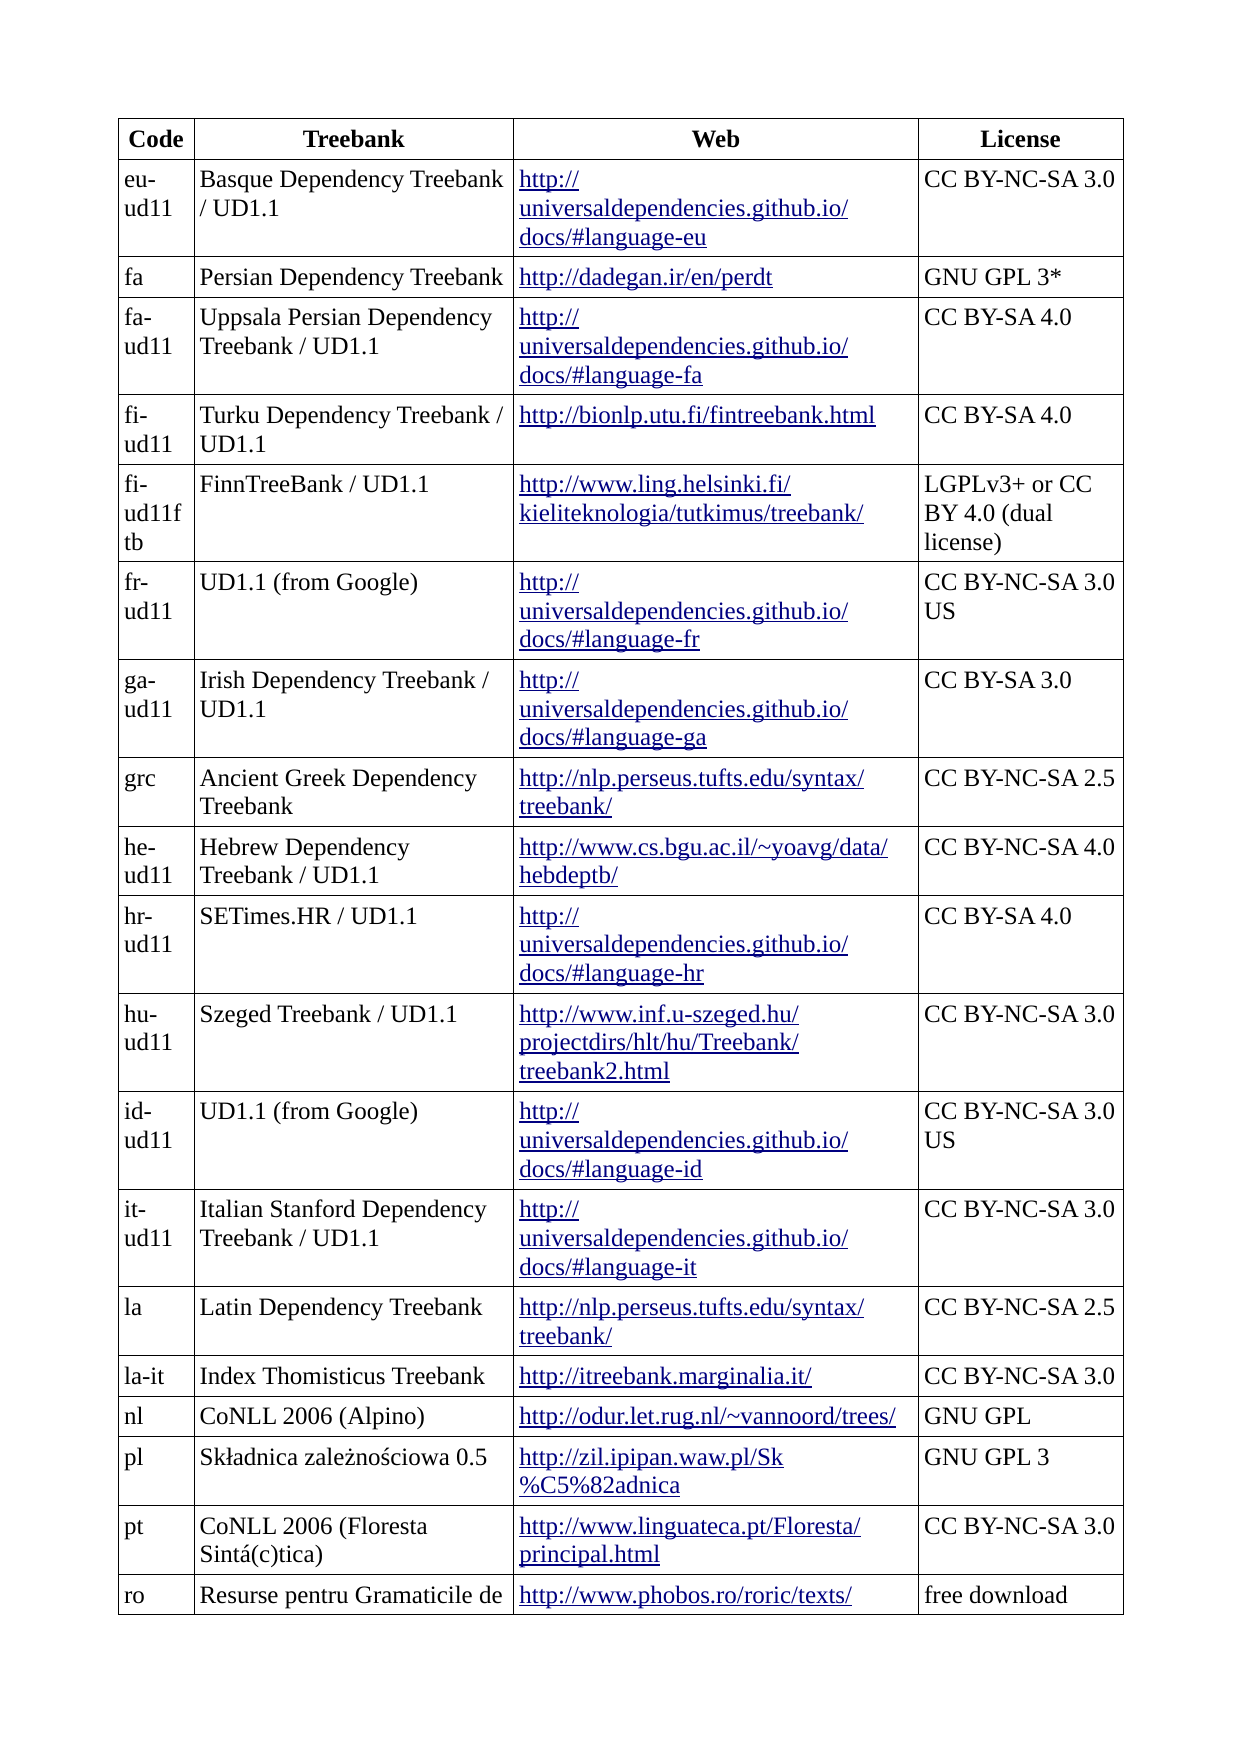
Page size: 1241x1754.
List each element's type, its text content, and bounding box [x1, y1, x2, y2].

table_cell CC BY-NC-SA 4.0 [919, 827, 1123, 895]
table_cell pt [119, 1506, 194, 1574]
table_cell http://www.linguateca.pt/Floresta/principal.html [514, 1506, 918, 1574]
table_cell CC BY-NC-SA 3.0 [919, 994, 1123, 1091]
table_cell http://www.ling.helsinki.fi/kieliteknologia/tutkimus/treebank/ [514, 465, 918, 561]
table_cell http://universaldependencies.github.io/docs/#language-fa [514, 298, 918, 394]
table_cell fi-ud11ftb [119, 465, 194, 561]
table_cell CC BY-NC-SA 3.0 [919, 160, 1123, 256]
table_cell CC BY-SA 3.0 [919, 660, 1123, 757]
table_cell http://nlp.perseus.tufts.edu/syntax/treebank/ [514, 758, 918, 826]
table_cell http://www.phobos.ro/roric/texts/ [514, 1575, 918, 1614]
table_cell fa [119, 257, 194, 297]
table_cell Uppsala Persian Dependency Treebank / UD1.1 [195, 298, 513, 394]
table_cell http://dadegan.ir/en/perdt [514, 257, 918, 297]
table_cell http://universaldependencies.github.io/docs/#language-id [514, 1092, 918, 1188]
table_cell FinnTreeBank / UD1.1 [195, 465, 513, 561]
table_cell Irish Dependency Treebank / UD1.1 [195, 660, 513, 757]
table_cell CC BY-NC-SA 2.5 [919, 1287, 1123, 1355]
table_cell Italian Stanford Dependency Treebank / UD1.1 [195, 1190, 513, 1286]
table_header License [919, 119, 1123, 158]
table_cell http://universaldependencies.github.io/docs/#language-fr [514, 562, 918, 659]
table_cell Index Thomisticus Treebank [195, 1356, 513, 1396]
table_cell ga-ud11 [119, 660, 194, 757]
table_cell Turku Dependency Treebank / UD1.1 [195, 395, 513, 463]
table_cell http://universaldependencies.github.io/docs/#language-it [514, 1190, 918, 1286]
table_cell fr-ud11 [119, 562, 194, 659]
table_cell pl [119, 1437, 194, 1505]
table_cell fa-ud11 [119, 298, 194, 394]
table_cell CC BY-NC-SA 2.5 [919, 758, 1123, 826]
table_cell http://bionlp.utu.fi/fintreebank.html [514, 395, 918, 463]
table_cell CC BY-NC-SA 3.0 [919, 1356, 1123, 1396]
table_cell grc [119, 758, 194, 826]
table_cell http://itreebank.marginalia.it/ [514, 1356, 918, 1396]
table_cell GNU GPL 3 [919, 1437, 1123, 1505]
table_cell Szeged Treebank / UD1.1 [195, 994, 513, 1091]
table_cell UD1.1 (from Google) [195, 562, 513, 659]
table_cell http://zil.ipipan.waw.pl/Sk%C5%82adnica [514, 1437, 918, 1505]
table_header Web [514, 119, 918, 158]
table_cell id-ud11 [119, 1092, 194, 1188]
table_cell ro [119, 1575, 194, 1614]
table_cell hr-ud11 [119, 896, 194, 993]
table_cell free download [919, 1575, 1123, 1614]
table_cell Składnica zależnościowa 0.5 [195, 1437, 513, 1505]
table_cell GNU GPL [919, 1397, 1123, 1436]
table_cell eu-ud11 [119, 160, 194, 256]
table_cell CC BY-NC-SA 3.0 [919, 1190, 1123, 1286]
table_cell he-ud11 [119, 827, 194, 895]
table_cell UD1.1 (from Google) [195, 1092, 513, 1188]
table_cell fi-ud11 [119, 395, 194, 463]
table_cell CC BY-SA 4.0 [919, 395, 1123, 463]
table_cell http://nlp.perseus.tufts.edu/syntax/treebank/ [514, 1287, 918, 1355]
table_cell CC BY-NC-SA 3.0 US [919, 1092, 1123, 1188]
table_cell la [119, 1287, 194, 1355]
table_cell CC BY-SA 4.0 [919, 896, 1123, 993]
table_cell CC BY-NC-SA 3.0 [919, 1506, 1123, 1574]
table_cell la-it [119, 1356, 194, 1396]
table_cell http://www.cs.bgu.ac.il/~yoavg/data/hebdeptb/ [514, 827, 918, 895]
table_cell Hebrew Dependency Treebank / UD1.1 [195, 827, 513, 895]
table_cell CoNLL 2006 (Floresta Sintá(c)tica) [195, 1506, 513, 1574]
table_cell hu-ud11 [119, 994, 194, 1091]
table_cell GNU GPL 3* [919, 257, 1123, 297]
table_cell Latin Dependency Treebank [195, 1287, 513, 1355]
table_cell CC BY-SA 4.0 [919, 298, 1123, 394]
table_cell CC BY-NC-SA 3.0 US [919, 562, 1123, 659]
table_cell it-ud11 [119, 1190, 194, 1286]
table_header Treebank [195, 119, 513, 158]
table_cell Basque Dependency Treebank / UD1.1 [195, 160, 513, 256]
table_cell Ancient Greek Dependency Treebank [195, 758, 513, 826]
table_cell http://universaldependencies.github.io/docs/#language-hr [514, 896, 918, 993]
table_cell http://odur.let.rug.nl/~vannoord/trees/ [514, 1397, 918, 1436]
table_cell LGPLv3+ or CC BY 4.0 (dual license) [919, 465, 1123, 561]
table_cell Persian Dependency Treebank [195, 257, 513, 297]
table_cell nl [119, 1397, 194, 1436]
table_cell http://www.inf.u-szeged.hu/projectdirs/hlt/hu/Treebank/treebank2.html [514, 994, 918, 1091]
table_cell http://universaldependencies.github.io/docs/#language-eu [514, 160, 918, 256]
table_cell SETimes.HR / UD1.1 [195, 896, 513, 993]
table_header Code [119, 119, 194, 158]
table_cell http://universaldependencies.github.io/docs/#language-ga [514, 660, 918, 757]
table_cell CoNLL 2006 (Alpino) [195, 1397, 513, 1436]
table_cell Resurse pentru Gramaticile de [195, 1575, 513, 1614]
